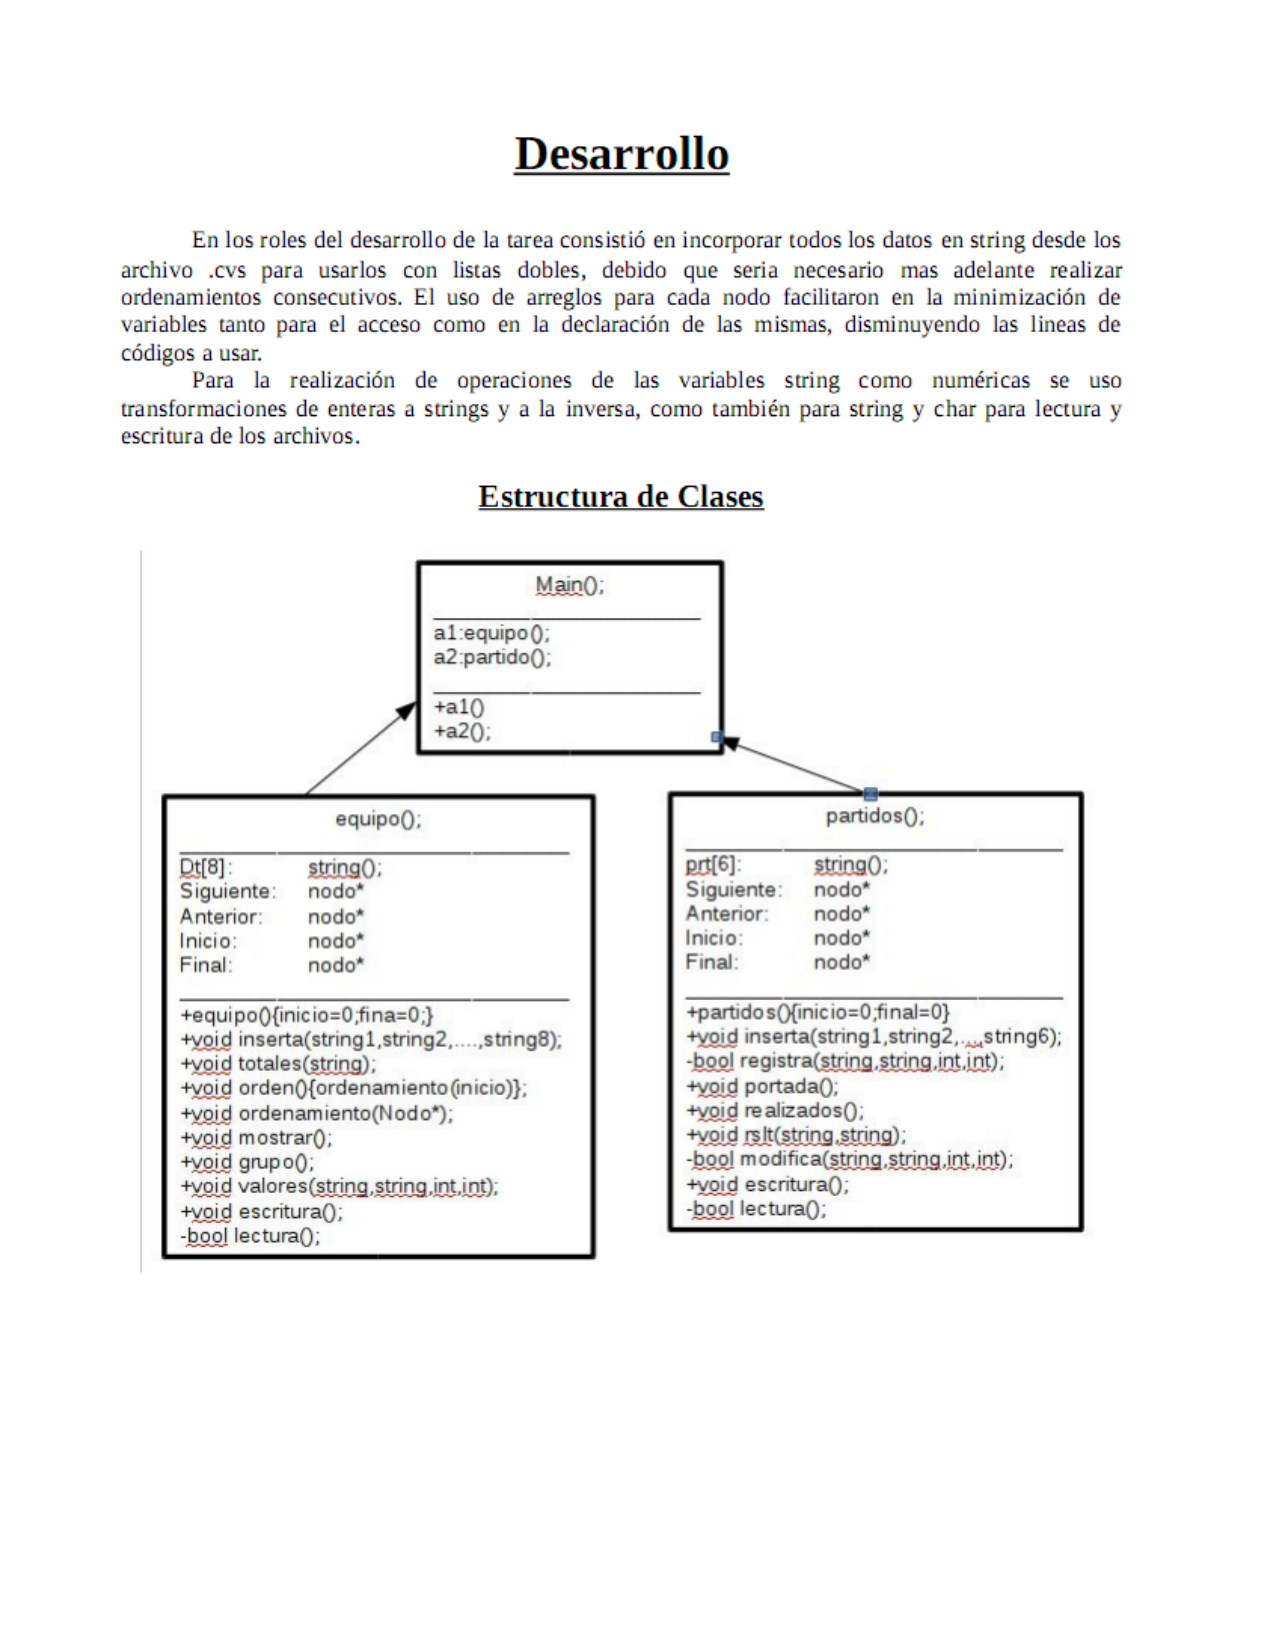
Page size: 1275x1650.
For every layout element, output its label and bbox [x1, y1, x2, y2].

picture [118, 118, 1157, 1291]
